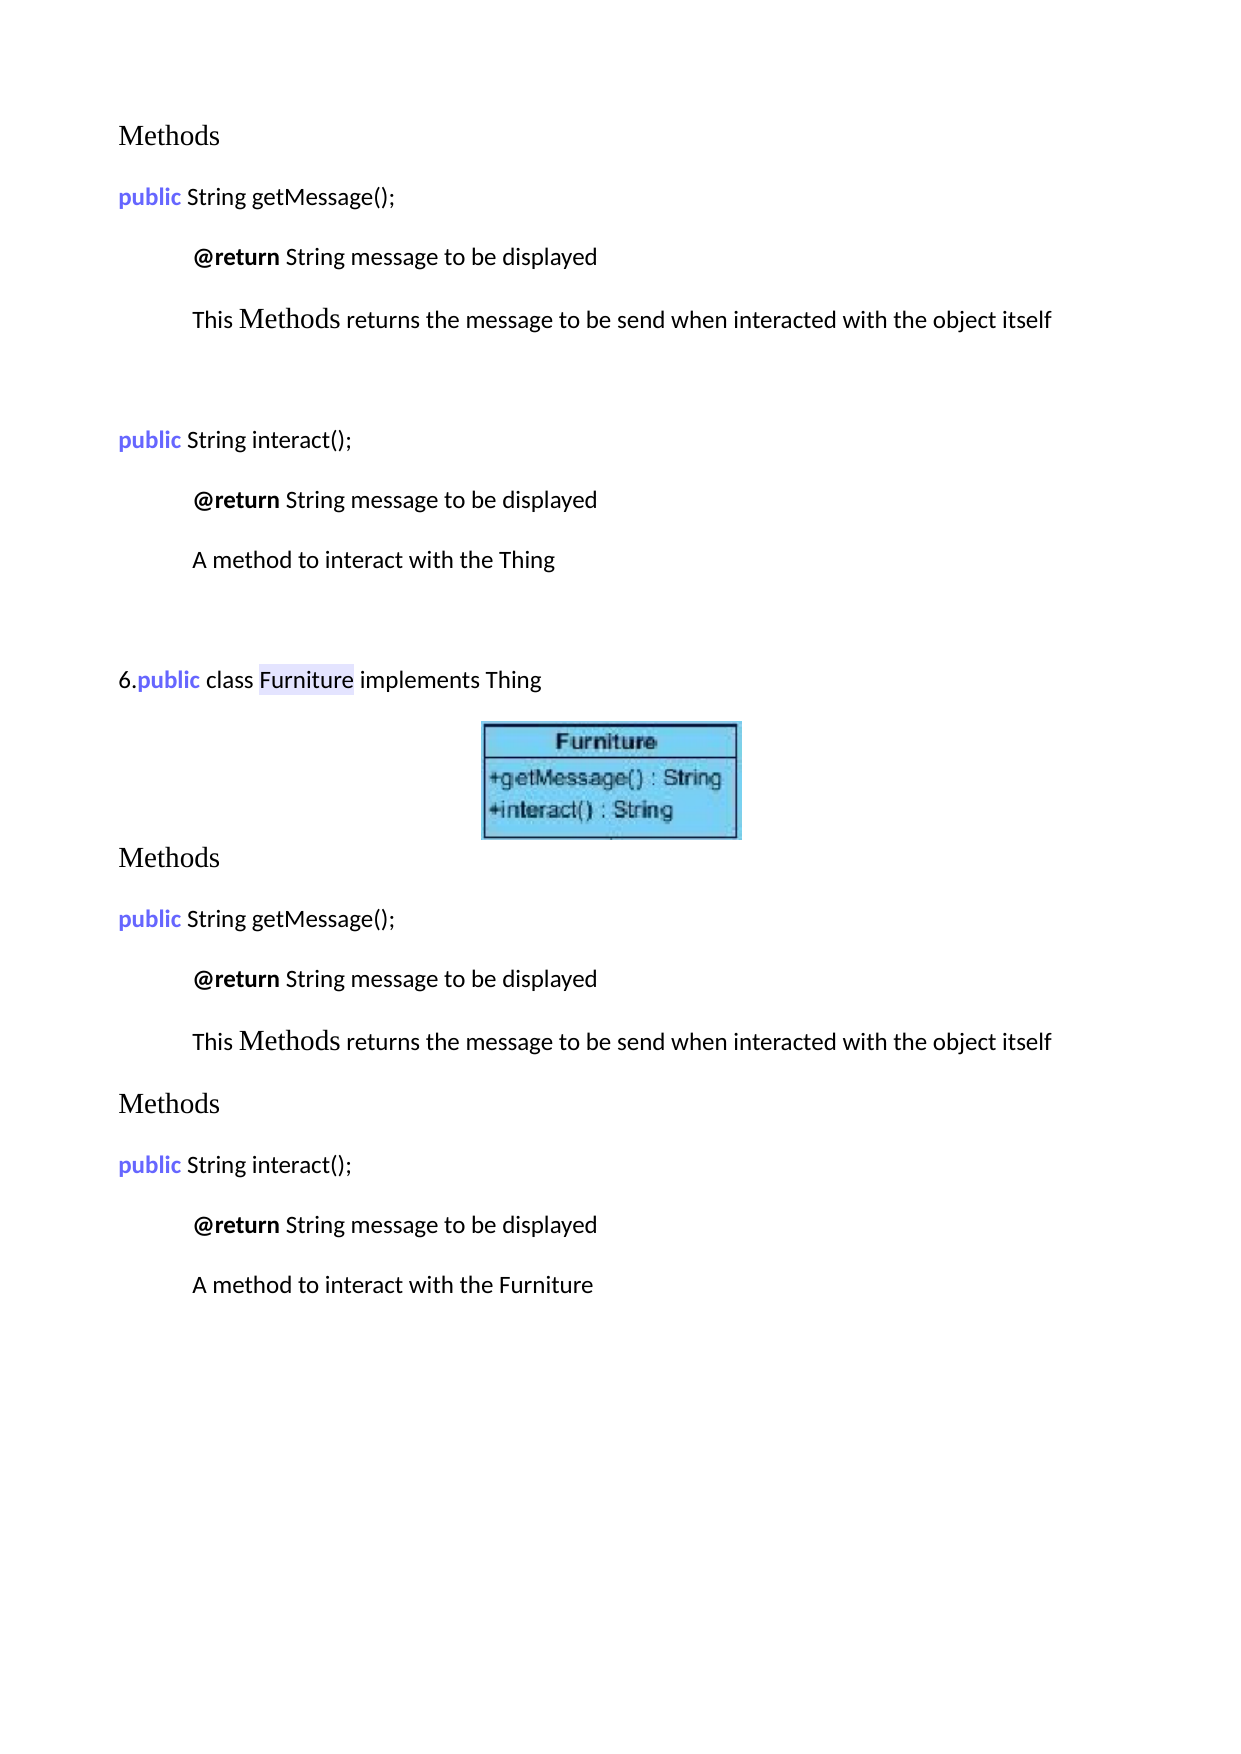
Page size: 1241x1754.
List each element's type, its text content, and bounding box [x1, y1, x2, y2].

text This Methods returns the message to be send when interacted with the object itself [118, 301, 1122, 335]
text @return String message to be displayed [118, 1209, 1122, 1239]
text 6.public class Furniture implements Thing [118, 664, 1122, 695]
text @return String message to be displayed [118, 241, 1122, 272]
text A method to interact with the Thing [118, 544, 1122, 575]
text public String interact(); [118, 1149, 1122, 1179]
text public String getMessage(); [118, 181, 1122, 212]
text @return String message to be displayed [118, 963, 1122, 993]
text public String interact(); [118, 424, 1122, 455]
text @return String message to be displayed [118, 484, 1122, 515]
text Methods [118, 724, 1122, 873]
text Methods [118, 118, 1122, 152]
picture [481, 721, 742, 840]
text This Methods returns the message to be send when interacted with the object itself [118, 1023, 1122, 1057]
text Methods [118, 1086, 1122, 1119]
text public String getMessage(); [118, 903, 1122, 933]
text A method to interact with the Furniture [118, 1269, 1122, 1299]
